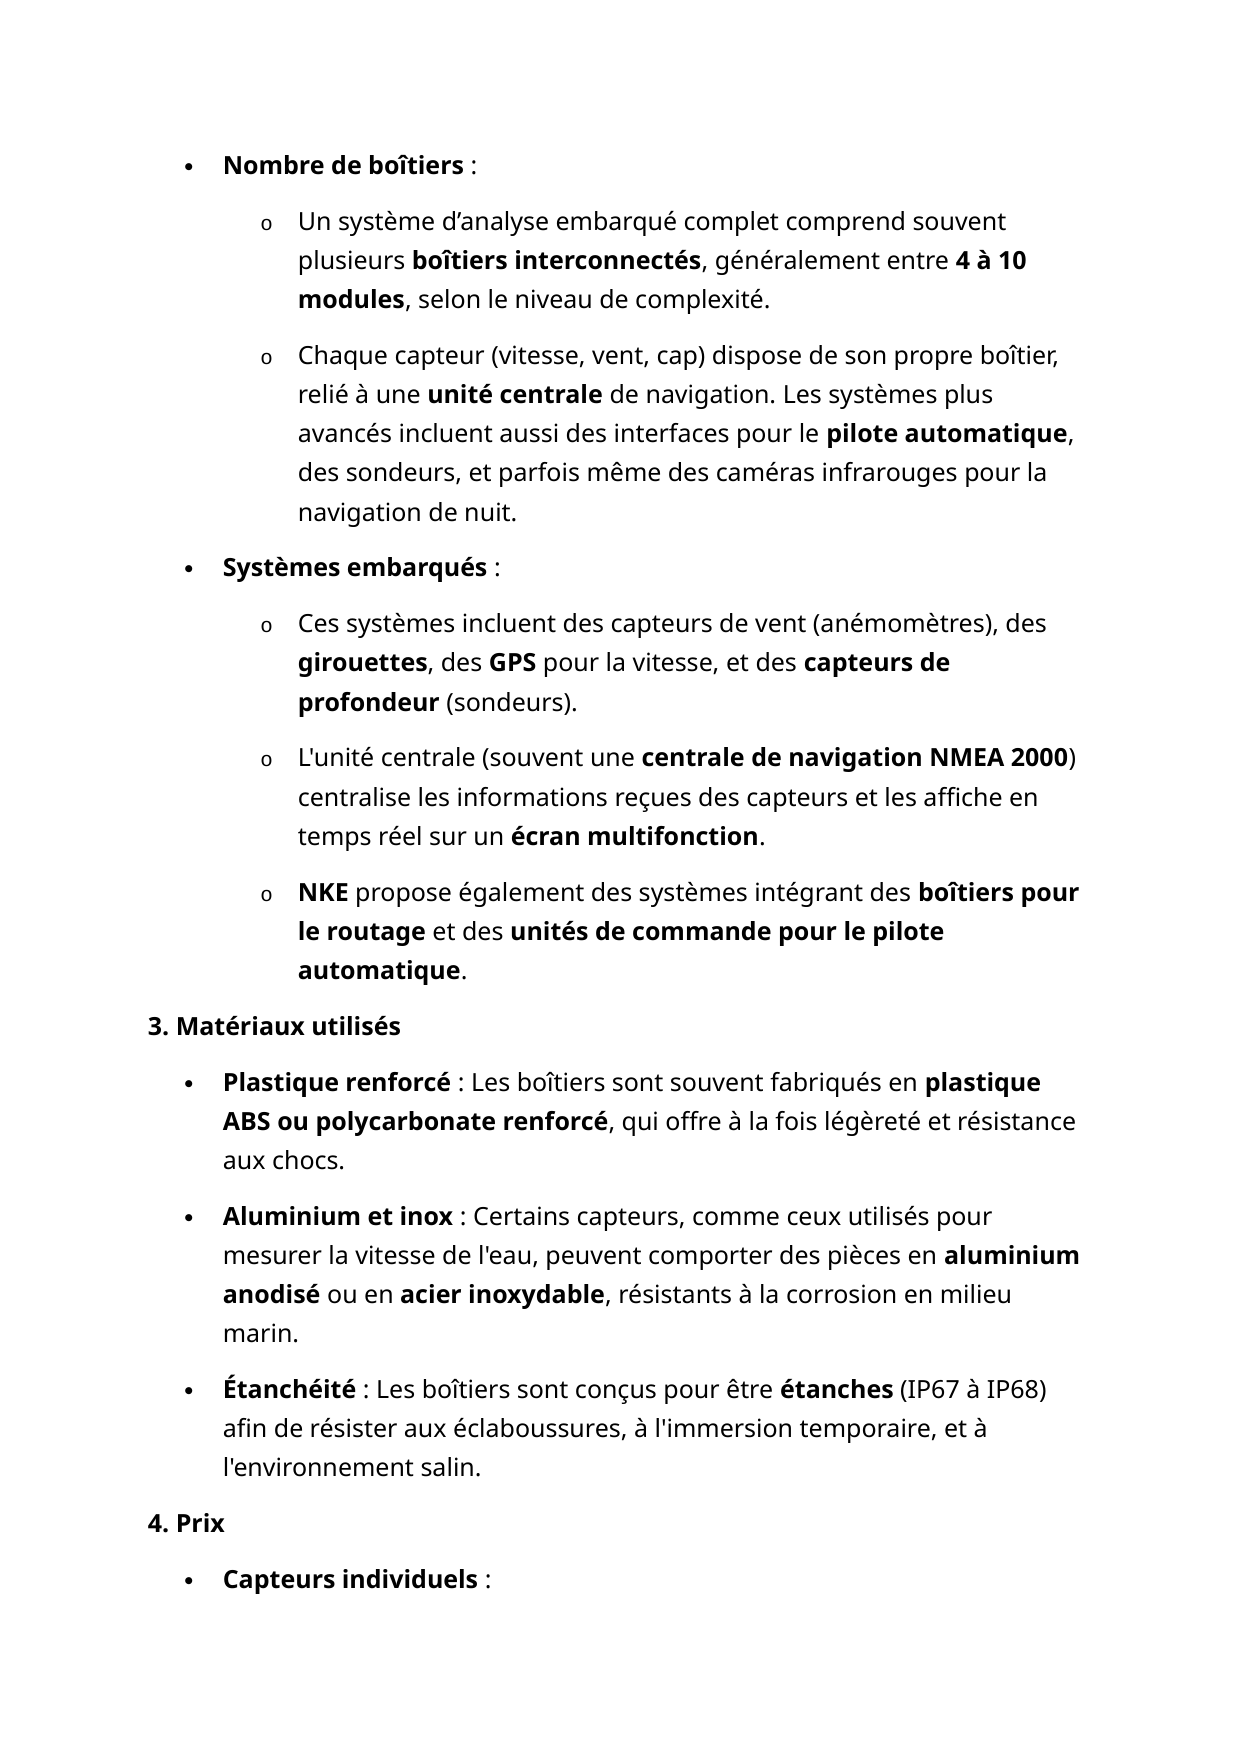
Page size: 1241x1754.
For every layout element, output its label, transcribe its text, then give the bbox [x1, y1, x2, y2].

list Un système d’analyse embarqué complet comprend souvent plusieurs boîtiers interconnectés, généralement entre 4 à 10 modules, selon le niveau de complexité. [260, 203, 1093, 316]
list Chaque capteur (vitesse, vent, cap) dispose de son propre boîtier, relié à une unité centrale de navigation. Les systèmes plus avancés incluent aussi des interfaces pour le pilote automatique, des sondeurs, et parfois même des caméras infrarouges pour la navigation de nuit. [260, 338, 1093, 528]
list Plastique renforcé : Les boîtiers sont souvent fabriqués en plastique ABS ou polycarbonate renforcé, qui offre à la fois légèreté et résistance aux chocs. [185, 1064, 1093, 1177]
list NKE propose également des systèmes intégrant des boîtiers pour le routage et des unités de commande pour le pilote automatique. [260, 874, 1093, 987]
list L'unité centrale (souvent une centrale de navigation NMEA 2000) centralise les informations reçues des capteurs et les affiche en temps réel sur un écran multifonction. [260, 740, 1093, 852]
list Nombre de boîtiers : [185, 148, 1093, 182]
list Étanchéité : Les boîtiers sont conçus pour être étanches (IP67 à IP68) afin de résister aux éclaboussures, à l'immersion temporaire, et à l'environnement salin. [185, 1372, 1093, 1484]
list Systèmes embarqués : [185, 550, 1093, 584]
text 3. Matériaux utilisés [148, 1008, 1093, 1042]
list Aluminium et inox : Certains capteurs, comme ceux utilisés pour mesurer la vitesse de l'eau, peuvent comporter des pièces en aluminium anodisé ou en acier inoxydable, résistants à la corrosion en milieu marin. [185, 1198, 1093, 1350]
text 4. Prix [148, 1506, 1093, 1540]
list Capteurs individuels : [185, 1562, 1093, 1596]
list Ces systèmes incluent des capteurs de vent (anémomètres), des girouettes, des GPS pour la vitesse, et des capteurs de profondeur (sondeurs). [260, 606, 1093, 718]
